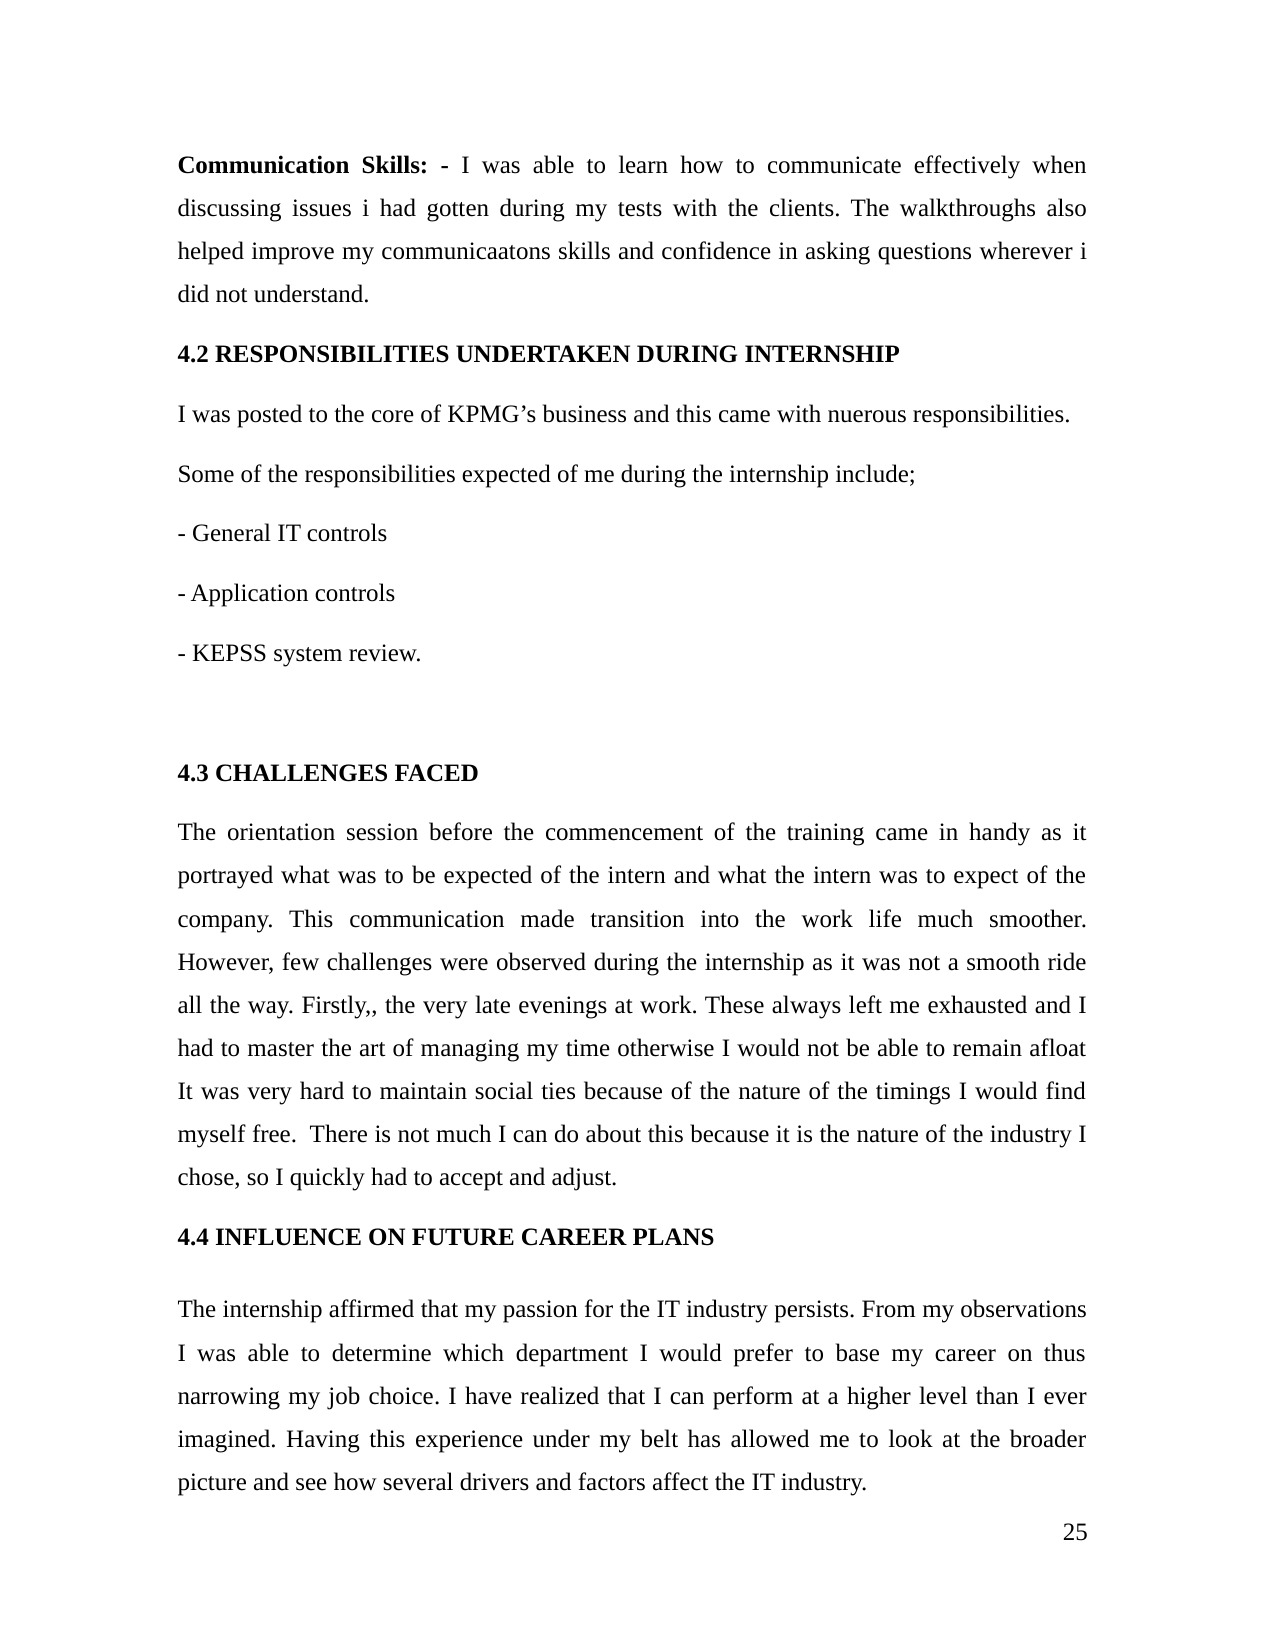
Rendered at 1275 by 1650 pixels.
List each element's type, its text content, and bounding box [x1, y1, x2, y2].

text Some of the responsibilities expected of me during the internship include; [177, 459, 1087, 487]
text 4.2 RESPONSIBILITIES UNDERTAKEN DURING INTERNSHIP [177, 339, 1087, 368]
text 4.4 INFLUENCE ON FUTURE CAREER PLANS [177, 1222, 1087, 1251]
text - Application controls [177, 578, 1087, 607]
text - KEPSS system review. [177, 638, 1087, 667]
text The internship affirmed that my passion for the IT industry persists. From my observations I was able to determine which department I would prefer to base my career on thus narrowing my job choice. I have realized that I can perform at a higher level than I ever imagined. Having this experience under my belt has allowed me to look at the broader picture and see how several drivers and factors affect the IT industry. [177, 1294, 1087, 1496]
text - General IT controls [177, 518, 1087, 547]
text I was posted to the core of KPMG’s business and this came with nuerous responsibilities. [177, 399, 1087, 428]
text 4.3 CHALLENGES FACED [177, 758, 1087, 786]
text Communication Skills: - I was able to learn how to communicate effectively when discussing issues i had gotten during my tests with the clients. The walkthroughs also helped improve my communicaatons skills and confidence in asking questions wherever i did not understand. [177, 150, 1087, 308]
text The orientation session before the commencement of the training came in handy as it portrayed what was to be expected of the intern and what the intern was to expect of the company. This communication made transition into the work life much smoother. However, few challenges were observed during the internship as it was not a smooth ride all the way. Firstly,, the very late evenings at work. These always left me exhausted and I had to master the art of managing my time otherwise I would not be able to remain afloat It was very hard to maintain social ties because of the nature of the timings I would find myself free. There is not much I can do about this because it is the nature of the industry I chose, so I quickly had to accept and adjust. [177, 817, 1087, 1191]
